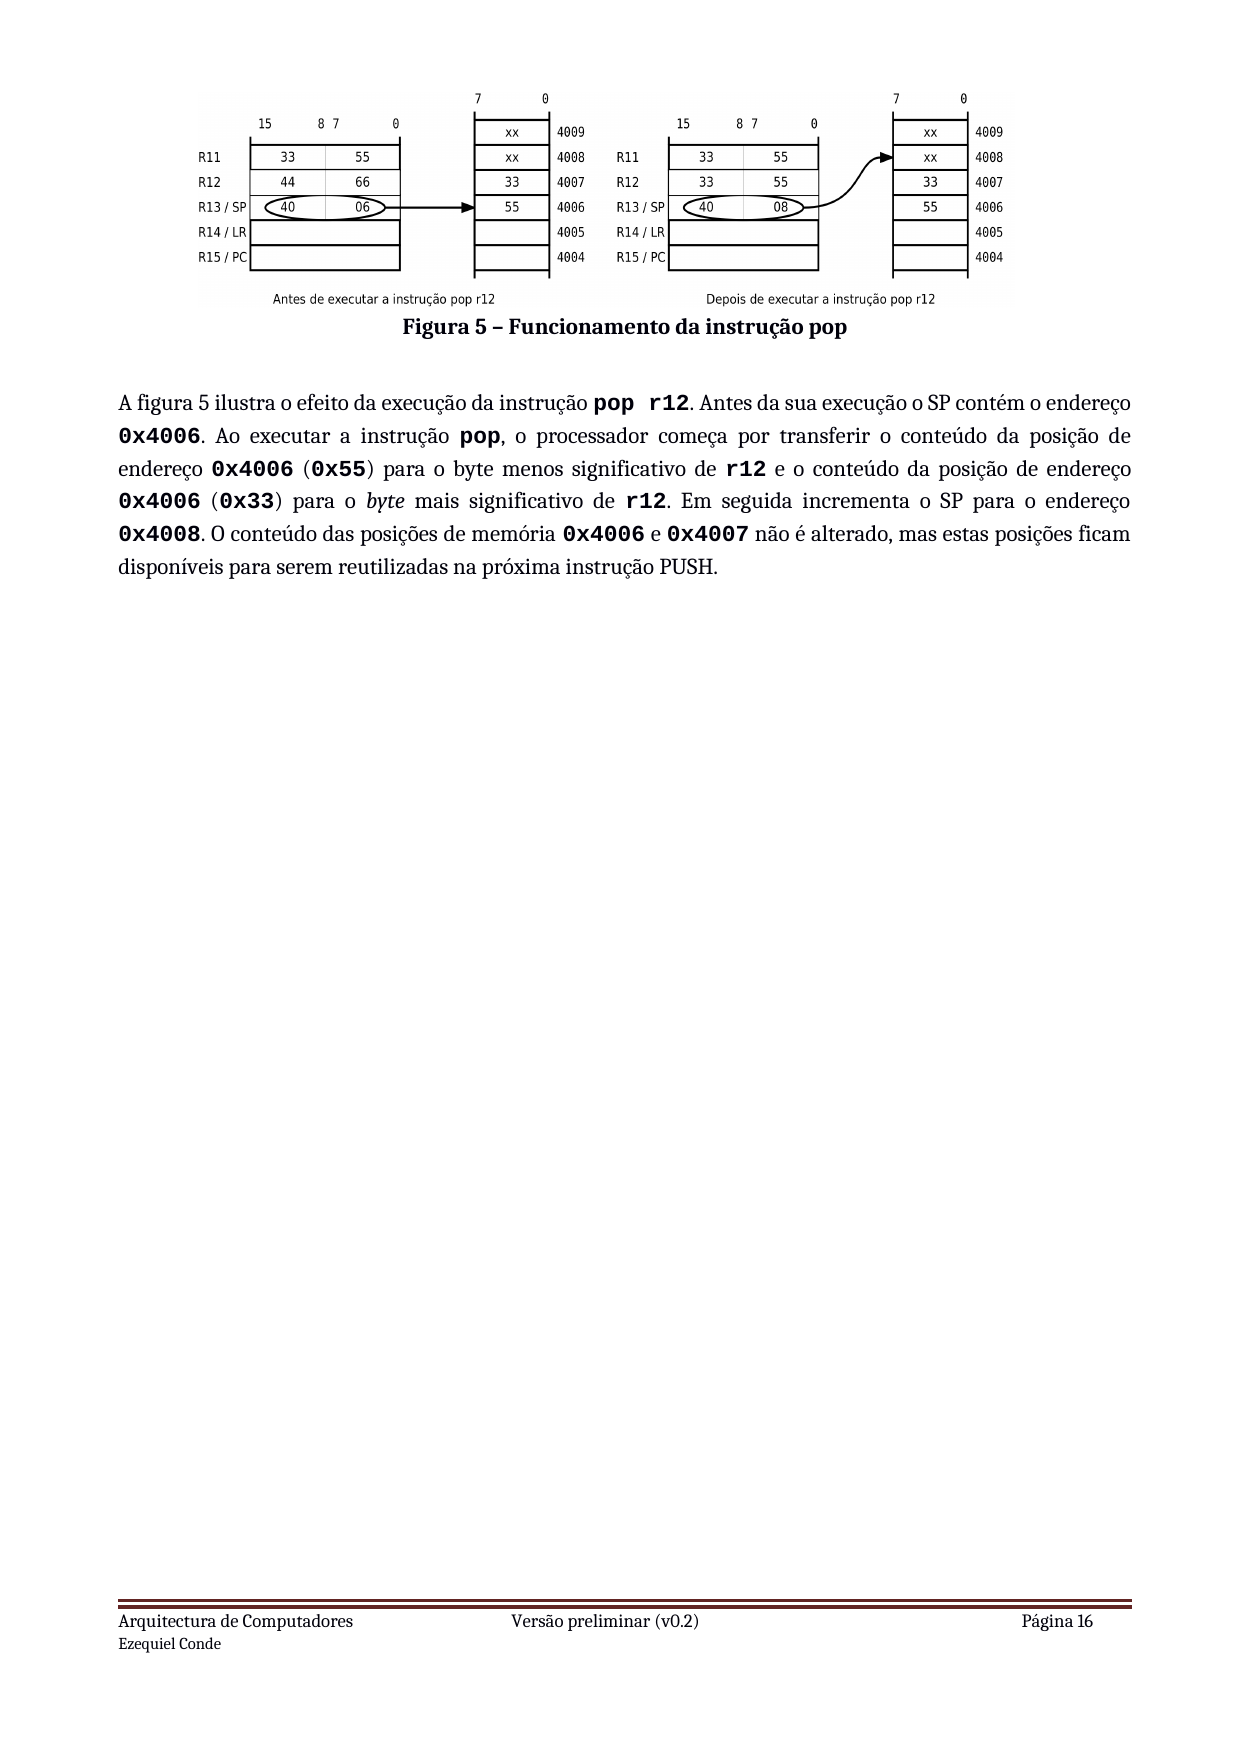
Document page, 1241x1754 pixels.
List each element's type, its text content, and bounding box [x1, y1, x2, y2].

text A figura 5 ilustra o efeito da execução da instrução pop r12. Antes da sua execução o SP contém o endereço 0x4006. Ao executar a instrução pop, o processador começa por transferir o conteúdo da posição de endereço 0x4006 (0x55) para o byte menos significativo de r12 e o conteúdo da posição de endereço 0x4006 (0x33) para o byte mais significativo de r12. Em seguida incrementa o SP para o endereço 0x4008. O conteúdo das posições de memória 0x4006 e 0x4007 não é alterado, mas estas posições ficam disponíveis para serem reutilizadas na próxima instrução PUSH. [118, 390, 1132, 580]
text Figura 5 – Funcionamento da instrução pop [118, 74, 1132, 340]
picture [198, 92, 1015, 308]
